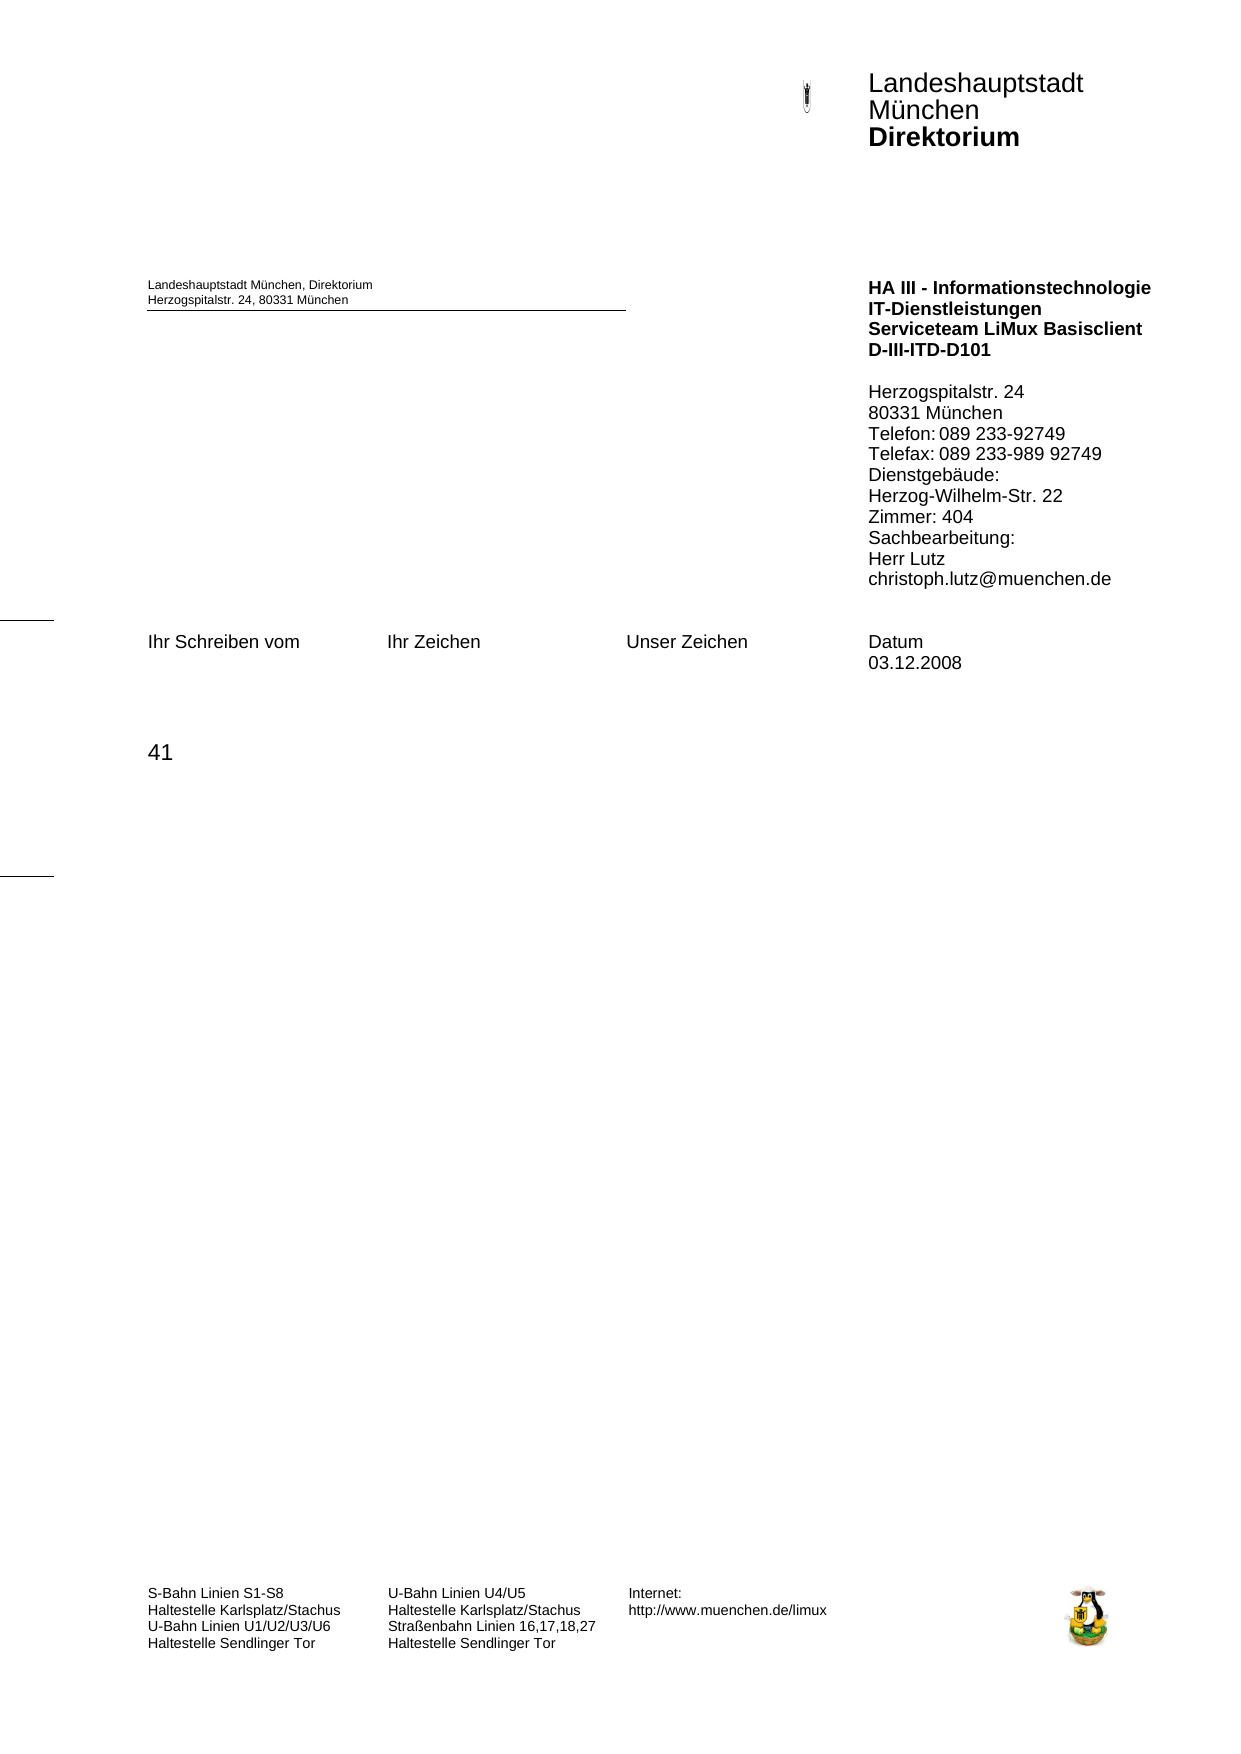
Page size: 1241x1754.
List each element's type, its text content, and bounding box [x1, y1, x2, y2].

text 03.12.2008 [868, 653, 1108, 673]
table_header [869, 1551, 1110, 1652]
text 41 [148, 738, 1109, 766]
text Ihr Schreiben vom [148, 632, 354, 653]
text HA III - Informationstechnologie IT-Dienstleistungen Serviceteam LiMux Basisclient [868, 277, 1199, 340]
picture [1063, 1585, 1109, 1647]
table_header Internet: http://www.muenchen.de/limux [628, 1551, 869, 1652]
text München [868, 98, 1199, 125]
text Landeshauptstadt [868, 71, 1199, 98]
table_header U-Bahn Linien U4/U5 Haltestelle Karlsplatz/Stachus Straßenbahn Linien 16,17,18,27 Haltestelle Sendlinger Tor [388, 1551, 628, 1652]
text Direktorium [868, 125, 1199, 152]
table_header S-Bahn Linien S1-S8 Haltestelle Karlsplatz/Stachus U-Bahn Linien U1/U2/U3/U6 Haltestelle Sendlinger Tor [148, 1551, 388, 1652]
text Unser Zeichen [626, 632, 833, 653]
text Ihr Zeichen [387, 632, 593, 653]
picture [803, 80, 811, 113]
text D-III-ITD-D101 [868, 340, 1199, 361]
text Landeshauptstadt München, Direktorium [148, 277, 626, 292]
text Datum [868, 632, 1108, 653]
text Herzogspitalstr. 24 80331 München Telefon: 089 233-92749 Telefax: 089 233-989 92749 Dienstgebäude: Herzog-Wilhelm-Str. 22 Zimmer: 404 Sachbearbeitung: Herr Lutz christoph.lutz@muenchen.de [868, 382, 1199, 590]
text Herzogspitalstr. 24, 80331 München [148, 292, 626, 307]
